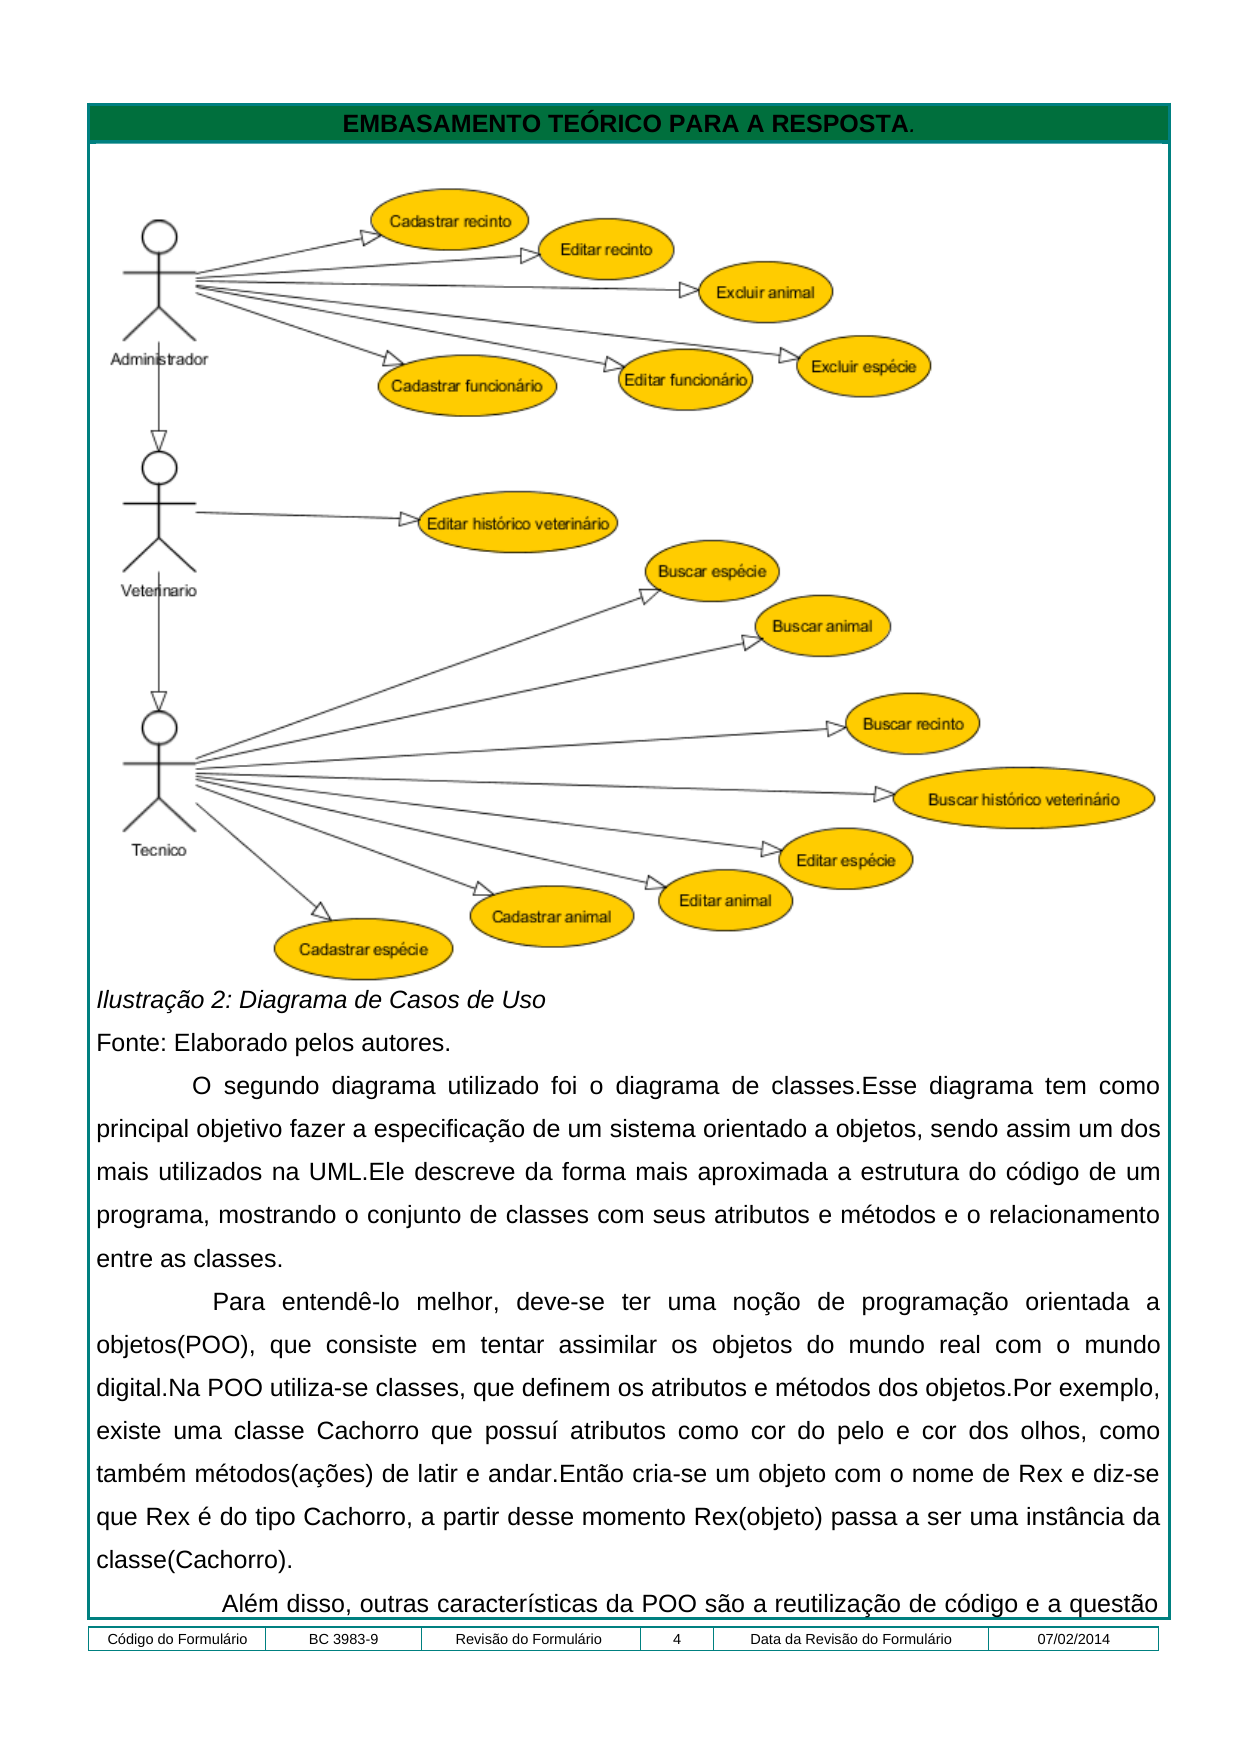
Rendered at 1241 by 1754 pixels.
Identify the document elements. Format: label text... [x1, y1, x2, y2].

table_header EMBASAMENTO TEÓRICO PARA A RESPOSTA. [90, 106, 1168, 140]
table_cell O projeto será realizado em prol da Fundação Ecológica e Zoobotânica de Brusque-SC, também conhecida como Parque Ecológico, Zoobotânico Padre Raulino Reitz ou apenas como Zoobotânico, foi inaugurado no dia 19 de setembro de 1992. No início a fundação contava apenas com 39 recintos, em sua maior parte aves, e com uma área de 120Km² em meio a mata nativa. Em 2009 a fundação obteve uma autorização para poder manejar 64 espécies diferentes de animais. Atualmente expõe 150 animais de 64 espécies entre répteis, aves e mamíferos, nativos da região, assim como espécies exóticas. Anualmente a fundação atende em média 40.000 alunos da região, gerando educação informal, visando a consciência ambiental. Fonte:http://www.radiocidadeam.com.br/noticias/novidades-no-zoobotanico-em-setembro.html, Acesso em: 27/03/2014 Mesmo com essa magnitude, a fundação não possui nenhum tipo de software(programa de computador) para auxiliar em seu plano de manejo, e essa foi a motivação para o desenvolvimento do projeto. O primeiro passo que deve ser dado em um projeto de software é a elicitação, pois, como diz Aramos,2009 “Cabe à elicitação a tarefa de identificar os fatos que compõem os requisitos do Sistema, de forma a prover o mais correto e mais completo entendimento do que é demandado daquele software”.Ou seja,é o pontapé inicial.A partir da fase de elicitação é que será definido o que terá que ser desenvolvido para suprir as necessidades do cliente, sem ela é muito difícil produzir um software que atenda as necessidades do cliente.Existem várias técnicas de fazer a elicitação de um projeto, tais como: Entrevista, Leitura de documentos, questionários, análise de protocolos, entre outras. A técnica escolhida para extrair dados do cliente, ou seja, do parque Zoobotânico foi a pesquisa de campo.Nessa técnica o analista vai até o local onde será implantado o software a fim de entender como funciona o negócio, identificando os problemas existentes. Para auxiliar na análise de requisitos foram utilizados dois diagramas da UML, o diagrama de caso de uso e o diagrama de classe.UML significa Unified Modeling Language ou linguagem de modelagem unificada.Ou seja, tem como objetivo estabelecer um linguagem padrão(unificada) de modelagem de dados para que qualquer desenvolvedor, seja ele de qualquer linguagem, consiga visualizar e interpretar qualquer diagrama UML e assim entender o projeto. A modelagem de dados feita pelos diagramas UML é essencial para se fazer uma elicitação de qualidade e garantir o entendimento de todos os participantes do projeto, como afirma Rosa, 2014: “Modelagem de software é a atividade de construir modelos que expliquem as características ou o comportamento de um software ou de um sistema de software. Na construção do software os modelos podem ser usados na identificação das características e funcionalidades que o software deverá prover (análise de requisitos), e no planejamento de sua construção. Frequentemente a modelagem de software usa algum tipo de notação gráfica e são apoiados pelo uso de ferramentas”. Os diagramas UML são recursos muito utilizados em processos de desenvolvimento de software tradicionais, como o RUP(Rational Unified Process).O primeiro utilizado no projeto do Zoobotânico foi o diagrama de caso de uso.Esse diagrama descreve as funcionalidades de um programa narrando o que cada ator (usuário do sistema) poderá fazer no programa.Os atores são representados por bonecos e os casos de uso por elipses. A seguir está o diagrama de casos de uso que resume basicamente o funcionamento do software.Existirão três tipos de usuários com diferentes permissões: o Administrador, o veterinário e o Técnico.Conforme ilustrado abaixo, o administrador está no topo da hierarquia, portanto assume todas as funções dos demais usuários além de poder executar as funções restritas a ele, que no caso são voltadas ao gerenciamento dos demais usuários, recintos e exclusão de informações.O administrador será o único que poderá cadastrar e editar recintos, cadastrar e editar outros usuários como também tem a permissão de excluir um animal e uma espécie.Já o Veterinário pode fazer tudo o que um técnico(funcionário comum) pode fazer, distinguindo -se apenas pelo fato de que ele pode editar o histórico clínico de um animal.Resta ao técnico efetuar o cadastro e edição de espécies e animais, buscar(listar) animais, espécies, recintos e histórico veterinário. Fonte: Elaborado pelos autores. O segundo diagrama utilizado foi o diagrama de classes.Esse diagrama tem como principal objetivo fazer a especificação de um sistema orientado a objetos, sendo assim um dos mais utilizados na UML.Ele descreve da forma mais aproximada a estrutura do código de um programa, mostrando o conjunto de classes com seus atributos e métodos e o relacionamento entre as classes. Para entendê-lo melhor, deve-se ter uma noção de programação orientada a objetos(POO), que consiste em tentar assimilar os objetos do mundo real com o mundo digital.Na POO utiliza-se classes, que definem os atributos e métodos dos objetos.Por exemplo, existe uma classe Cachorro que possuí atributos como cor do pelo e cor dos olhos, como também métodos(ações) de latir e andar.Então cria-se um objeto com o nome de Rex e diz-se que Rex é do tipo Cachorro, a partir desse momento Rex(objeto) passa a ser uma instância da classe(Cachorro). Além disso, outras características da POO são a reutilização de código e a questão da organização dividindo o código em classes.Para auxiliar na programação orientada a objetos criou-se o seguinte diagrama de classes: Fonte: Elaborado pelos autores. Cada item esta representado por números em vermelho na imagem. Item 1- Animal: Nome da classe. Item 2- São os atributos que a classe 'Animal' ira possuir; '-' significa que é privada e não pode ser visualizado dentro da classe animal, seguido do nome do atributo e então o tipo de dado que ele receberá, podendo ser 'string' que são textos, 'char' apenas um caractere, 'DATE' uma data, 'INT' números inteiros e 'BLOB' qualquer tipo de dado. Item 3- São as funções da classe; '+' significa que a função é publica e pode ser chamada em qualquer outra parte do projeto, após isso vem o nome da função. 'Void' significa que a função não retorna valor binário, apenas executa a ação. Item 4- Relacionamento entre duas classes, no caso 'Animal' e 'Espécie'. O número um e a letra 'n' determinam que a classe 'Animal' esta ligada a uma única 'Espécie', já a classe 'Espécie' esta ligadas a tantos Animais quão necessário. Item 5- Relacionamento entre as classes 'Animal' e 'Recinto'. Um recinto pode conter vários animais, mas um animal só pode estar em um recinto. Item 6- Faz uma conexão entre as classes 'Animal' e 'infoVeterinario' com 'Observação' e 'Usuário'. Tal ligação faz com que um animal tenha ligação com apenar um 'infoVeterinario' mas com tantas observações quão o necessário, e também que cada uma dessas observações tenha apenas um usuário responsável por ela. Logo após a fase de elicitação, pode-se verificar a viabilidade do projeto e o desenvolvimento começa a ser planejado. Foi realizada uma pesquisa de campo no parque Zoobotânico a fim de identificar a real necessidade do mesmo.Dessa forma foi descoberto que a sua carência estava no plano de manejo dos animais, segundo o próprio gerente da fundação, Rodrigo De Souza. O plano de manejo é um documento que toda UC (Unidade de Conservação) deve ter, em no máximo 5 anos após a sua fundação, e deve ser elaborado os objetivos gerais pelas quais ela foi criada. Deve ser elaborado por meio de estudos de várias áreas como do meio físico, biológico e social. Ele estabelece as normas e restrições de ações e uso dos recursos naturais da UC. Muitas vezes determina o zoneamento, caracterizando cada uma de suas áreas e sua finalidade.Nesse caso, o plano de manejo será focado na área biológica, ou seja, como o animal deve ser manuseado. Outro objetivo da pesquisa de campo foi levantar os requisitos para a construção do software.Conversando com os stakeholders do projeto foi observado que, no programa será possível cadastrar um animal e guardar informações importantes para o seu controle, como nome popular, nome científico, espécie, família, origem do animal, número de identificação, necessidades especiais, recinto(jaula) em que o animal se encontra.Assim como um histórico onde será registrado o comportamento do animal, útil para o seu manejo, como por exemplo se o animal não se alimentou será registrado, para que o veterinário possa ter o controle do animal.Também poderá ser cadastrado o funcionário que utilizará o programa sendo que suas permissões dependerão da sua função, e ainda os recintos do Zoobotânico, onde dever ser cadastrados os animais que estão nele, dados da planta e a norma IN169. Quando chega a parte do desenvolvimento precisa-se decidir quais das diversas tecnologias disponíveis atualmente que serão usadas, muitas delas utilizam padrões estabelecidos pela W3C. O W3C(World Wide Web, do inglês Rede Mundial de Computadores) é uma organização mundial que conta com uma equipe em tempo integral e o publico, desenvolvedores, para desenvolverem padrões para a internet. O líder da organização é Tim Berners-Lee (inventor da internet) e Jeffrey Jaffe. Segundo o próprio W3C: “O W3C desenvolve especificações técnicas e orientações através de um processo projetado para maximizar a consenso sobre as recomendações, garantindo qualidades técnicas e editoriais, além de transparentemente alcançar apoio da comunidade de desenvolvedores, do consórcio e do público em geral. “ Na construção do Software é preciso se comunicar com o computador dando utilidade a todos esses dados, para isso é necessário utilizar uma linguagem de programação, que nada mais é um conjunto de código que o computador interpreta e executa uma determinada ação, ou seja,é a forma de interagir com o computador, e assim como na vida real, exitem vários idiomas, cada um com suas próprias características, entretanto todos possuem o mesmo objetivo, a comunicação. Dentre as linguagens de programação que serão utilizadas estão: HTML PHP Javascript CSS HTML5 HTML5(Hypertext Markup Language 5, do inglês linguagem de marcação de hipertexto 5) é a quinta verão da linguagem HTML O grupo W3C define 3 pilares para a internet, um deles é uma linguagem de hipertexto para facilitar a navegação entre fonte de informação, atualmente o HTML5 é essa linguagem. Os hipertextos são um conjunto de arquivos interligados entre si formando uma grande rede de informação. Diferente de um texto normal, como de um livro, em que os assuntos ficam interligados seguidamente, no hipertexto os assuntos são conectados de forma imprecisa, dessa forma a troca de dados fica mais dinâmica. PHP e APACHE PHP(Hypertext Preprocessor do inglês, hipertexto preprocessado) criado por Rasmus Lerdorf em 1995, é uma linguagem script executada por um servidor. Diferente do JavaScript o PHP é utilizado geralmente para programação ao lado do servidor. Além disso o PHP pode ser trabalhado tanto em programação orientada a objeto, como em programação estrutural ou até mesmo em uma mistura dos dois. E não está limitado apenas a gerar apenas HTML, com o PHP também é possível gerar imagens, PDF e animações em Flash. Sua principal vantagem está na enorme lista de banco de dados com o qual o PHP tem suporte, como por exemplo MySQL, SQLite, Oracle, etc. O servidor utilizado será o APACHE, que é de longe o servidor mais utilizado no mundo, diversas pesquisas já compravam isso, como a feita em 2009 pela Netcraft, segundo ela mais de 65% de todos os sites rodavam no servidor APACHE. O APACHE após receber um código em PHP executa um interpretador de PHP que processará todas as informações, como acesso ao banco de dados ou a outros arquivos e então retornar o código em HTML correspondente para apresentar a página descrita em PHP para o APACHE que então ira enviar para o navegador o código HTML pronto para então o navegador poder executá-lo em gerar a página. Para utilizar o APACHE será instalado o XAMPP, rodando em sistema Windows, ou LAMP rodando em sistema Linux, com os principais servidores de código aberto do mercado, como o APACHE para PHP e MySQL para banco de dados. Sua interfase é muito simples, porém pratica e rápida e sem necessidade de se instalar, apenas deve ser descompactado e está pronto para ser usado. JavaScript JavaScrip é uma linguagem dinâmica e orientada a objeto criado por Brendan Eich em 1995 como uma linguagem script client-side(do inglês, script ao lado do cliente). As linguagens script tem como finalidade de ser executada no interior de programas ou outra linguagem. No caso do JavaScript é o navegador responsável por executá-lo realizando interações com o usuário, podendo trocar a cor de certos campos, ou até mesmo realizar certa função do software, após certa ação do usuário. Pode ser escrito junto ao HTML diferenciando por meio das tags “<script>” para iniciar o código em JavaScript e “<\script>” para finalizá-lo. CSS A parte visual do software será desenvolvida em CSS(Cascading Style Sheets, em do inglês Folha de estilo em cascata) uma linguagem que facilita o desenvolvedor gráfico da aplicação por permitir ser escrita tanto em um arquivo a parte dos demais e ser apenas referenciado neles, como pode ser escrito no início de cada arquivo e cada um com um CSS diferente, ainda pode ser feito sempre que criar um elemento na página, ou então utilizando todas as 3 formas. Segundo Pedro Rogério(2007) para futuras manutenções e projetos em camadas é aconselhável que o CSS seja utilizado apenas em arquivos externos. Utilizando CSS é possível trocar atributos como a cor de um determinado elemento, ou grupo de elemento, assim como trocar o tamanho, forma, estilo da letra, etc.Também é possível alterar os atributos sobre certa circunstância como o mouse parado em cima do elemento ou segurando o botão esquerdo do mouse em cima do elemento. Para trabalhar com todas essas tecnologias existem certos padrões de projeto feitos para auxiliar os programadores e o escolhido para esse projeto foi o MVC.O padrão de programação MVC(Modelo Visão e Controle) divide a programação do software em 3 partes, o modelo, a visão e o controle. A visão é a parte que interage com o usuário, recebe informações do usuário e fornece-as para o controlador, que executa a parte lógica do projeto a partir das informações vindas da visão e do modelo, sempre seguindo o plano de negócio da empresa. O modelo é a ponte entre o controle e aplicações externas, como o banco de dados. Por exemplo. O usuário tenta efetuar o login. Após preencher um campo com o e-mail e outro com a senha ele clica em um botão escrito 'Entrar', toda essa parte está na visão tanto os campos como o design da tela. Após clicar no botão 'Entrar', o e-mail como senha e até mesmo o clicar do botão são enviados para o controlador que ira utilizar esses dados para executar uma determinada função e requisitar ao modelo uma determinada ação que ira retornar outros dados para o controle, este ira definir se o login é valido ou não e informar para a visão se o usuário pode ou não ter acesso ao projeto, caso tenha transferi-lo para outra parte da aplicação ou informá-lo que o e-mail ou senha estão inválidos.Ela é aconselhável por facilitar a manutenção, o teste, a atualização do sistema e o desenvolvimento paralelo de qualquer umas das 3 partes. Porém, se os programadores tivessem que construir tudo do zero o trabalho não renderia nada, é por isso que um dos principais focos da programação orientada a objeto é o reúso de códigos.Portanto, são utilizadas diversas Frameworks para poupar a reprogramação de coisas simples e que se repetem com facilidade entre os projetos.As frameworks são códigos já feitos para solucionar um grupo de requisitos de diversos softwares diferentes. Mas não só resolver, as frameworks também padronizam o projeto, dizendo qual a forma apropriada para aquela situação. Como a linguagem de programação escolhida foi o PHP e foi decidido trabalhar com MVC, um framework que se encaixa perfeitamente no projeto é o Codeigniter pois ele é feito especialmente para desenvolvimento em PHP e oferece uma ótima contribuição para se trabalhar no padrão MVC. O Codeigniter tem como objetivo possibilitar que o programador produza mais rapidamente e possa focar na parte criativa do projeto, uma vez que seja necessário um número menor de linhas para realizar certas tarefas pelo motivo de que o framework já pré codifique determinadas funções comuns entre vários softwares.Esse framework agrupa um conjunto de bibliotecas para tarefas comuns necessárias e padroniza uma estrutura lógica para acesso a estas bibliotecas. Segundo Teixeira, 2013, o Codeigniter é “Considerado um toolkit, ou seja, uma caixa de ferramentas cujo objetivo é nos permitir desenvolver aplicações muito mais rápido do que poderíamos fazer sem a utilização de um framework.” Para facilitar e agilizar a programação, foi decidido utilizar uma IDE(Ambiente de desenvolvimento integrado).Como explica Santos(2014, Pg.04) “O IDE é um programa de computador, geralmente utilizado para aumentar a produtividade dos desenvolvedores de software, bem como a qualidade desses produtos. Podem auxiliar, através de ferramentas e características, na redução de erros e na aplicação de técnicas...” O IDE escolhido foi o NetBeans devido à familiaridade dos programadores com o software.O NetBeans é um IDE gratuito e de código aberto.Segundo o site do mesmo: “O NetBeans IDE é um ambiente de desenvolvimento - uma ferramenta para programadores, que permite escrever, compilar, depurar e instalar programas. O IDE é completamente escrito em Java, mas pode suportar qualquer linguagem de programação. Existe também um grande número de módulos para extender as funcionalidades do IDE NetBeans. O NetBeans IDE é um produto livre, sem restrições à sua forma de utilização. ” O principal motivo para utilizar o Netbeans para o projeto está na constante atualização de seu sistema e pela padronização oferecida, como comentado no site do mesmo: “Com seu Editor Java em constante aprimoramento, muitas funcionalidades avançadas e uma extensa linha de ferramentas, modelos e exemplos, o NetBeans IDE define o padrão de desenvolvimento com suas tecnologias inovadoras. ” Ainda pelo site do NetBeans é possível ter uma noção melhor da real utilização prática desse IDE e da possibilidade de adaptá-lo: “Um IDE é muito mais que um editor de texto. O Editor do NetBeans recua linhas, associa palavras e colchetes e realça códigos-fonte sintática e semanticamente. Ele também fornece modelos de código, dicas de codificação e ferramentas de refatoração. O editor suporta várias linguagens, incluindo Java, C/C++, XML, HTML, PHP, Groovy, Javadoc, JavaScript e JSP. Como o editor é extensível, você pode adicionar suporte para muitas outras linguagens. ” Além de tudo já citado acima, o NetBeans ainda ajuda na organização do código fonte, de forma que para futuras alterações no código figuem mais simples e rápidas. Bem, como o software funciona basicamente como um repositório de dados sobre os animais, a informação será armazenada em um banco de dados.Segundo Marcelo Abib Cardoso,2009, “Banco de dados é um sistema de armazenamento de dados, ou seja, um conjunto de registros que tem como objetivo organizar e guardar as informações.” O Banco de dados que será utilizado no projeto é o SGBD(sistema de gerenciamento de banco de dados)MySQL, que se intitula o banco de dados de código aberto mais popular do mundo. O My SQL foi criado na Suécia por suecos e um finlandês: David Axmark, Allan Larsson e Michael Montty Widenus, mais tarde foi comprado pela empresa de tecnologia e informática Oracle, sua atual proprietária.Ele utiliza a linguagem SQL(Structure Query Language – Linguagem de Consulta Estruturada).É o banco de dados mais utilizado do mundo, segundo o site do mesmo, utilizado até mesmo pela NASA(National Aeronautics and Space Administration- Administração Nacional da Aeronáutica e do Espaço),Google, Facebook, Banco Bradesco e muitos outros. Para auxiliar na utilização do My SQL será usado o programa My SQL Workbench, uma ferramenta gráfica que permite a visualização, criação e gerenciamento de bancos de dados em forma de tabelas, ou em apenas códigos escritos, caso o desenvolvedor preferir. O My SQL Workbench é o sucessor de DBDesigner 4 e é feito especialmente para trabalhar com o banco de dados My SQL, ambos foram desenvolvidos pela mesma empresa. A definição mais comum para CRUD é: Termo para designar as quatro operações básicas de banco de dados, Creat, Read, Update e Delete, do inglês respectivamente, criar, ler, editar e deletar. Na matemática não é possível calcular algo sem usar pelo menos umas das quatro operações básicas, nos bancos de dados não é diferente, sem o CRUD não é possível fazer nada. A matemática não existe sem suas quatro operações, os bancos de dados também não. O texto a seguir são os códigos gerados pelo MySQL Workbench a partir das tabelas desenvolvidas em cima das pesquisas realizadas no Parque Zoobotânico de Brusque. Nesses códigos é possível ver a utilização de quase todas as operações do CRUD, que no MySQL são escritas, respectivamente, como 'INSERT', 'SELECT', 'UPTADE' e 'DELETE'. -- ----------------------------------------------------- -- Table `mydb`.`Animal` -- ----------------------------------------------------- Apenas anuncia o inicio do código para crianção da tabela 'Animal' DROP TABLE IF EXISTS `mydb`.`Animal` ; Caso já exista uma tabela com o nome 'Animal' no banco 'mydb'esse código ira apaga-la. CREATE TABLE IF NOT EXISTS `mydb`.`Animal` ( Cria uma tabela com o nome 'Animal', no banco 'mydb', com os seguintes campos... `idAnimal` INT NOT NULL COMMENT 'Tabela para cadastrar os animais do Zoo.\nNesse campo é salvo o Numero dele no Zoo.' , Campo 'idAnimal' que é um INT, ou seja, um número inteiro, NOT NULL, que não pode ser deixado em branco. Possui uma descrição para explicar sua utilidade: “Tabela para cadastrar os animais do Zoo. Nesse campo é salvo o número dele no Zoo.” A vírgula diz que logo em seguida vira outro campo da tabela. `Obs` TEXT NULL COMMENT 'Descreve as necessidades especiais do animal' , Obs do tipo TEXT, ou seja um texto, NULL, que pode ser deixado em branco. Descrição: “Descreve as necessidades especiais do animal”. `procedencia` VARCHAR(45) NOT NULL COMMENT 'Descreve de onde o animal veio' , 'procedencia' do tipo VARCHAR(45), um texto com no máximo 45 caracteres, que não pode ser deixado em branco. Descrição: “Descreve de onde o animal veio”. `entrada` DATE NULL COMMENT 'Data em que o animal entrou no Zoo' , 'entrada' do tipo DATE, uma data, que pode ser deixado em branco. Descrição: “Data em que o animal entrou no Zoo”. `idvet` INT NULL COMMENT 'ID da ficha veterinaria' , 'idvet' um numero inteiro que pode ser deixado em branco. Descrição: “ID da ficha veterinária”. `Sexo` CHAR NULL COMMENT 'Sexo do animal\nAlgumas vezes nao se sabe o sexo do animal,nesse caso o valor é NULL' , 'Sexo' do tipo CHAR, apenas um caractere, que pode ser deixado em branco. Descrição: “Sexo do animal Algumas vezes não se sabe o sexo do animal, nesse caso o valor é NULL”. `desfecho` VARCHAR(45) NULL COMMENT 'Descreve como o animal saio do Zoo' , 'desfecho' um texto com no máximo 45 caracteres que pode ser deixado em branco. Descrição: “Descreve como o animal saio do Zoo”. `desfechoData` DATE NULL COMMENT 'Data que o animal saio do Zoo' , 'DesfechoData' uma data que pode ser deixada em branco. Descrição: “Data que o animal saio do Zoo”. `idEspecie` INT NOT NULL COMMENT 'ID da especie do animal' , 'idEspecie' um inteiro que não pode ser deixado em branco. Descrição: “ID da espécie do animal”. `imagem` BLOB NULL COMMENT 'Foto do animal' , 'imagem' do tipo BLOB, um campo que pode receber qualquer tipo de dado, que pode ser deixado em branco. Descrição: “Foto do animal”. `marcacao` VARCHAR(100) NOT NULL COMMENT 'Numero do animal do IBAMA' , 'marcaco' é um texto com no máximo 100 caracteres e que não pode ser deixado em branco. Descrição: “Número do animal do IBAMA”. `Apelido` VARCHAR(45) NULL COMMENT 'Como os funcionarios chamam o animal' , 'Apelido' um texto de no máximo 45 caracteres que pode ser deixado em branco. Descrição: “Como os funcionários chamam o animal”. `idRecinto` INT NOT NULL COMMENT 'ID do recinto onde o animal se encontra' , 'idRecinto' um número inteiro que não pode ser deixado em branco. Descrição: “ID do recinto onde o animal se encontra”. PRIMARY KEY (`idAnimal`) , Essa linha diz que o campo 'idAnimal' sera a chave primaria da tabela, ou seja, o campo principal que não poderá ser igual entre os animais registrados nela. Também será ela a chave de ligação caso outra tabela precise acessar algum outro dado do animal. INDEX `fk_Animal_especie1_idx` (`idEspecie` ASC) , Transforma o campo 'idEspecie' em uma chave estrangeira, ou seja, uma conexão com outra tabela. INDEX `fk_Animal_Recinto1_idx` (`idRecinto` ASC) , Transforma o campo 'idRecinto' em uma chave estrangeira'. UNIQUE INDEX `marcacao_UNIQUE` (`marcacao` ASC) , Determina que o campo 'marcacao' sera único, e assim como a chave primaria, existira apenas um animal com determinado número. CONSTRAINT `fk_Animal_especie1` FOREIGN KEY (`idEspecie` ) REFERENCES `mydb`.`especie` (`idEspecie` ) ON DELETE NO ACTION ON UPDATE NO ACTION, Determina a qual tabela será a conexão feita por meio do campo 'idEspecie', nesse caso a tabela será 'especie' e campo nela escolhido para fazer a conexão é de mesmo nome que o campo da tabela 'Animal'. Assim o campo de ligação entre a tabela 'Animal' e 'Especie' é 'idEspecie'. E diz que não haverá ação em caso de apagar ou alterar o dado do campo. CONSTRAINT `fk_Animal_Recinto1` FOREIGN KEY (`idRecinto` ) REFERENCES `mydb`.`Recinto` (`idRecinto` ) ON DELETE NO ACTION ON UPDATE NO ACTION) Determina que o campo 'idRecinto' sera a conexão entre as tabelas 'Animal' e 'Recinto'. Não haverá ação no caso de apagar ou alterar o dado do campo. O “)” determina o término da criação da tabela. -- ----------------------------------------------------- -- Table `mydb`.`Animal_log` -- ----------------------------------------------------- Apenas anuncia o início do código para a tabela 'Animal_log' Será uma tabela para salvar os antigos dados da tabela 'Animal' após uma alteração. Possui alguns campos a mais da tabela 'Animal': 'idAnimal_log' para diferenciar uma alteração da outra; 'tipo' para dizer o tipo de alteração que ocorreu; 'data' para determinar a data da alteração; 'idUsuario' para saber quem fez a alteração. DROP TABLE IF EXISTS `mydb`.`Animal_log` ; CREATE TABLE IF NOT EXISTS `mydb`.`Animal_log` ( `idAnimal_log` INT NOT NULL AUTO_INCREMENT COMMENT 'Tabela para controlar o historico de alterações na tabela \'Animal\'\n' , `Obs` TEXT NULL , `procedencia` VARCHAR(45) NOT NULL , `entrada` DATE NULL , `idvet` INT NULL , `Sexo` CHAR NULL , `desfecho` VARCHAR(45) NULL , `desfechoData` DATE NULL , `idEspecie` INT NOT NULL , `imagem` BLOB NULL , `marcacao` VARCHAR(100) NOT NULL , `Apelido` VARCHAR(45) NULL , `idRecinto` INT NOT NULL , `tipo` VARCHAR(45) NOT NULL COMMENT 'Tipo de ação que a tabela animal sofreu' , `data` DATETIME NOT NULL COMMENT 'Data da alteração' , `idAnimal` INT NULL COMMENT 'ID do animal que sofreu a ação' , `idUsuario` INT NULL COMMENT 'ID do usuario que fez a ação' , PRIMARY KEY (`idAnimal_log`) , INDEX `fk_Animal_especie1_idx` (`idEspecie` ASC) , INDEX `fk_Animal_Recinto1_idx` (`idRecinto` ASC) , INDEX `fk_Animal_log_Animal1` (`idAnimal` ASC) , INDEX `fk_Animal_log_usuario1` (`idUsuario` ASC) , UNIQUE INDEX `marcacao_UNIQUE` (`marcacao` ASC) , CONSTRAINT `fk_Animal_especie10` FOREIGN KEY (`idEspecie` ) REFERENCES `mydb`.`especie` (`idEspecie` ) ON DELETE NO ACTION ON UPDATE NO ACTION, CONSTRAINT `fk_Animal_Recinto10` FOREIGN KEY (`idRecinto` ) REFERENCES `mydb`.`Recinto` (`idRecinto` ) ON DELETE NO ACTION ON UPDATE NO ACTION, CONSTRAINT `fk_Animal_log_Animal1` FOREIGN KEY (`idAnimal` ) REFERENCES `mydb`.`Animal` (`idAnimal` ) ON DELETE NO ACTION ON UPDATE NO ACTION, CONSTRAINT `fk_Animal_log_usuario1` FOREIGN KEY (`idUsuario` ) REFERENCES `mydb`.`usuario` (`idUsuario` ) ON DELETE NO ACTION ON UPDATE NO ACTION) ENGINE = InnoDB; ##triggers do animal Apenas anuncia o início do código para as triggers, ações que ocorrerão após outra ação ser requerida, referente ao animal. create trigger inserir_animal before insert on animal for each row begin Cria uma trigger com o nome 'inserir_animal' que tera ações antes de inserir dados na datela 'Animal'.As ações serão as seguintes: insert into animal_log values Inserir na tabela 'animal_log' os valores: (null,new.obs,new.procedencia, new.entrada,new.idvet,new.sexo,new.desfecho, new.desfechodata,new.idespecie, new.imagem,new.marcacao, new.apelido,new.idrecinto, Preencher automaticamente o campo 'idAnimal_log'.Já os dados comuns entre os as 2 tabelas serão salvos na tabela 'Animal_log' antes de serem salvos na tabela 'Animal'. 'INSERT',now(),id,new.idAnimal); Os campos 'tipo','data', 'idUsuario' e 'idAnimal' receberão respectivamente os valores: 'INSERT', data atual, id do usuário e id do animal. Onde o id virá de uma procedurre para inserir um animal. End&& Determina o fim das ações antes da ação requerida. ##Login Anuncia o inicio do código para procedure 'login', que visa facilitar o comando para login no desenvolvimento fora do MySQL Workbench. create procedure login (in sen varchar(45), log varchar(45)) Cria uma procedure chamada 'login' que possui as variaveis 'sen'(texto de no máximo 45 caracteres para a senha) e 'log'(texto de no máximo 45 caracteres para o login ou e-mail do usuario). Begin Inicia o código que será executado por trás da procedure. select tipo,idusuario from usuario where senha=md5(sen) and login=log; Seleciona o tipo e idUsuario da tabela 'usuario' onde o campo 'senha', já codificado, é igual a variável 'sen' e o campo 'login' é igual a variável 'log'. End&& Finaliza a procedure. call login (123, abc); Chama a procedure 'login' definindo os valores das variáveis 'sen' e 'login' respectivamente por '123' e 'abc'. A procedure ira procurar pelo usuário onde o campo 'senha' é 123(ambos codificados) e 'login' igual a 'abc'. [90, 1014, 1168, 1617]
picture [96, 156, 1159, 985]
table_cell O projeto será realizado em prol da Fundação Ecológica e Zoobotânica de Brusque-SC, também conhecida como Parque Ecológico, Zoobotânico Padre Raulino Reitz ou apenas como Zoobotânico, foi inaugurado no dia 19 de setembro de 1992. No início a fundação contava apenas com 39 recintos, em sua maior parte aves, e com uma área de 120Km² em meio a mata nativa. Em 2009 a fundação obteve uma autorização para poder manejar 64 espécies diferentes de animais. Atualmente expõe 150 animais de 64 espécies entre répteis, aves e mamíferos, nativos da região, assim como espécies exóticas. Anualmente a fundação atende em média 40.000 alunos da região, gerando educação informal, visando a consciência ambiental. Fonte:http://www.radiocidadeam.com.br/noticias/novidades-no-zoobotanico-em-setembro.html, Acesso em: 27/03/2014 Mesmo com essa magnitude, a fundação não possui nenhum tipo de software(programa de computador) para auxiliar em seu plano de manejo, e essa foi a motivação para o desenvolvimento do projeto. O primeiro passo que deve ser dado em um projeto de software é a elicitação, pois, como diz Aramos,2009 “Cabe à elicitação a tarefa de identificar os fatos que compõem os requisitos do Sistema, de forma a prover o mais correto e mais completo entendimento do que é demandado daquele software”.Ou seja,é o pontapé inicial.A partir da fase de elicitação é que será definido o que terá que ser desenvolvido para suprir as necessidades do cliente, sem ela é muito difícil produzir um software que atenda as necessidades do cliente.Existem várias técnicas de fazer a elicitação de um projeto, tais como: Entrevista, Leitura de documentos, questionários, análise de protocolos, entre outras. A técnica escolhida para extrair dados do cliente, ou seja, do parque Zoobotânico foi a pesquisa de campo.Nessa técnica o analista vai até o local onde será implantado o software a fim de entender como funciona o negócio, identificando os problemas existentes. Para auxiliar na análise de requisitos foram utilizados dois diagramas da UML, o diagrama de caso de uso e o diagrama de classe.UML significa Unified Modeling Language ou linguagem de modelagem unificada.Ou seja, tem como objetivo estabelecer um linguagem padrão(unificada) de modelagem de dados para que qualquer desenvolvedor, seja ele de qualquer linguagem, consiga visualizar e interpretar qualquer diagrama UML e assim entender o projeto. A modelagem de dados feita pelos diagramas UML é essencial para se fazer uma elicitação de qualidade e garantir o entendimento de todos os participantes do projeto, como afirma Rosa, 2014: “Modelagem de software é a atividade de construir modelos que expliquem as características ou o comportamento de um software ou de um sistema de software. Na construção do software os modelos podem ser usados na identificação das características e funcionalidades que o software deverá prover (análise de requisitos), e no planejamento de sua construção. Frequentemente a modelagem de software usa algum tipo de notação gráfica e são apoiados pelo uso de ferramentas”. Os diagramas UML são recursos muito utilizados em processos de desenvolvimento de software tradicionais, como o RUP(Rational Unified Process).O primeiro utilizado no projeto do Zoobotânico foi o diagrama de caso de uso.Esse diagrama descreve as funcionalidades de um programa narrando o que cada ator (usuário do sistema) poderá fazer no programa.Os atores são representados por bonecos e os casos de uso por elipses. A seguir está o diagrama de casos de uso que resume basicamente o funcionamento do software.Existirão três tipos de usuários com diferentes permissões: o Administrador, o veterinário e o Técnico.Conforme ilustrado abaixo, o administrador está no topo da hierarquia, portanto assume todas as funções dos demais usuários além de poder executar as funções restritas a ele, que no caso são voltadas ao gerenciamento dos demais usuários, recintos e exclusão de informações.O administrador será o único que poderá cadastrar e editar recintos, cadastrar e editar outros usuários como também tem a permissão de excluir um animal e uma espécie.Já o Veterinário pode fazer tudo o que um técnico(funcionário comum) pode fazer, distinguindo -se apenas pelo fato de que ele pode editar o histórico clínico de um animal.Resta ao técnico efetuar o cadastro e edição de espécies e animais, buscar(listar) animais, espécies, recintos e histórico veterinário. Fonte: Elaborado pelos autores. O segundo diagrama utilizado foi o diagrama de classes.Esse diagrama tem como principal objetivo fazer a especificação de um sistema orientado a objetos, sendo assim um dos mais utilizados na UML.Ele descreve da forma mais aproximada a estrutura do código de um programa, mostrando o conjunto de classes com seus atributos e métodos e o relacionamento entre as classes. Para entendê-lo melhor, deve-se ter uma noção de programação orientada a objetos(POO), que consiste em tentar assimilar os objetos do mundo real com o mundo digital.Na POO utiliza-se classes, que definem os atributos e métodos dos objetos.Por exemplo, existe uma classe Cachorro que possuí atributos como cor do pelo e cor dos olhos, como também métodos(ações) de latir e andar.Então cria-se um objeto com o nome de Rex e diz-se que Rex é do tipo Cachorro, a partir desse momento Rex(objeto) passa a ser uma instância da classe(Cachorro). Além disso, outras características da POO são a reutilização de código e a questão da organização dividindo o código em classes.Para auxiliar na programação orientada a objetos criou-se o seguinte diagrama de classes: Fonte: Elaborado pelos autores. Cada item esta representado por números em vermelho na imagem. Item 1- Animal: Nome da classe. Item 2- São os atributos que a classe 'Animal' ira possuir; '-' significa que é privada e não pode ser visualizado dentro da classe animal, seguido do nome do atributo e então o tipo de dado que ele receberá, podendo ser 'string' que são textos, 'char' apenas um caractere, 'DATE' uma data, 'INT' números inteiros e 'BLOB' qualquer tipo de dado. Item 3- São as funções da classe; '+' significa que a função é publica e pode ser chamada em qualquer outra parte do projeto, após isso vem o nome da função. 'Void' significa que a função não retorna valor binário, apenas executa a ação. Item 4- Relacionamento entre duas classes, no caso 'Animal' e 'Espécie'. O número um e a letra 'n' determinam que a classe 'Animal' esta ligada a uma única 'Espécie', já a classe 'Espécie' esta ligadas a tantos Animais quão necessário. Item 5- Relacionamento entre as classes 'Animal' e 'Recinto'. Um recinto pode conter vários animais, mas um animal só pode estar em um recinto. Item 6- Faz uma conexão entre as classes 'Animal' e 'infoVeterinario' com 'Observação' e 'Usuário'. Tal ligação faz com que um animal tenha ligação com apenar um 'infoVeterinario' mas com tantas observações quão o necessário, e também que cada uma dessas observações tenha apenas um usuário responsável por ela. Logo após a fase de elicitação, pode-se verificar a viabilidade do projeto e o desenvolvimento começa a ser planejado. Foi realizada uma pesquisa de campo no parque Zoobotânico a fim de identificar a real necessidade do mesmo.Dessa forma foi descoberto que a sua carência estava no plano de manejo dos animais, segundo o próprio gerente da fundação, Rodrigo De Souza. O plano de manejo é um documento que toda UC (Unidade de Conservação) deve ter, em no máximo 5 anos após a sua fundação, e deve ser elaborado os objetivos gerais pelas quais ela foi criada. Deve ser elaborado por meio de estudos de várias áreas como do meio físico, biológico e social. Ele estabelece as normas e restrições de ações e uso dos recursos naturais da UC. Muitas vezes determina o zoneamento, caracterizando cada uma de suas áreas e sua finalidade.Nesse caso, o plano de manejo será focado na área biológica, ou seja, como o animal deve ser manuseado. Outro objetivo da pesquisa de campo foi levantar os requisitos para a construção do software.Conversando com os stakeholders do projeto foi observado que, no programa será possível cadastrar um animal e guardar informações importantes para o seu controle, como nome popular, nome científico, espécie, família, origem do animal, número de identificação, necessidades especiais, recinto(jaula) em que o animal se encontra.Assim como um histórico onde será registrado o comportamento do animal, útil para o seu manejo, como por exemplo se o animal não se alimentou será registrado, para que o veterinário possa ter o controle do animal.Também poderá ser cadastrado o funcionário que utilizará o programa sendo que suas permissões dependerão da sua função, e ainda os recintos do Zoobotânico, onde dever ser cadastrados os animais que estão nele, dados da planta e a norma IN169. Quando chega a parte do desenvolvimento precisa-se decidir quais das diversas tecnologias disponíveis atualmente que serão usadas, muitas delas utilizam padrões estabelecidos pela W3C. O W3C(World Wide Web, do inglês Rede Mundial de Computadores) é uma organização mundial que conta com uma equipe em tempo integral e o publico, desenvolvedores, para desenvolverem padrões para a internet. O líder da organização é Tim Berners-Lee (inventor da internet) e Jeffrey Jaffe. Segundo o próprio W3C: “O W3C desenvolve especificações técnicas e orientações através de um processo projetado para maximizar a consenso sobre as recomendações, garantindo qualidades técnicas e editoriais, além de transparentemente alcançar apoio da comunidade de desenvolvedores, do consórcio e do público em geral. “ Na construção do Software é preciso se comunicar com o computador dando utilidade a todos esses dados, para isso é necessário utilizar uma linguagem de programação, que nada mais é um conjunto de código que o computador interpreta e executa uma determinada ação, ou seja,é a forma de interagir com o computador, e assim como na vida real, exitem vários idiomas, cada um com suas próprias características, entretanto todos possuem o mesmo objetivo, a comunicação. Dentre as linguagens de programação que serão utilizadas estão: HTML PHP Javascript CSS HTML5 HTML5(Hypertext Markup Language 5, do inglês linguagem de marcação de hipertexto 5) é a quinta verão da linguagem HTML O grupo W3C define 3 pilares para a internet, um deles é uma linguagem de hipertexto para facilitar a navegação entre fonte de informação, atualmente o HTML5 é essa linguagem. Os hipertextos são um conjunto de arquivos interligados entre si formando uma grande rede de informação. Diferente de um texto normal, como de um livro, em que os assuntos ficam interligados seguidamente, no hipertexto os assuntos são conectados de forma imprecisa, dessa forma a troca de dados fica mais dinâmica. PHP e APACHE PHP(Hypertext Preprocessor do inglês, hipertexto preprocessado) criado por Rasmus Lerdorf em 1995, é uma linguagem script executada por um servidor. Diferente do JavaScript o PHP é utilizado geralmente para programação ao lado do servidor. Além disso o PHP pode ser trabalhado tanto em programação orientada a objeto, como em programação estrutural ou até mesmo em uma mistura dos dois. E não está limitado apenas a gerar apenas HTML, com o PHP também é possível gerar imagens, PDF e animações em Flash. Sua principal vantagem está na enorme lista de banco de dados com o qual o PHP tem suporte, como por exemplo MySQL, SQLite, Oracle, etc. O servidor utilizado será o APACHE, que é de longe o servidor mais utilizado no mundo, diversas pesquisas já compravam isso, como a feita em 2009 pela Netcraft, segundo ela mais de 65% de todos os sites rodavam no servidor APACHE. O APACHE após receber um código em PHP executa um interpretador de PHP que processará todas as informações, como acesso ao banco de dados ou a outros arquivos e então retornar o código em HTML correspondente para apresentar a página descrita em PHP para o APACHE que então ira enviar para o navegador o código HTML pronto para então o navegador poder executá-lo em gerar a página. Para utilizar o APACHE será instalado o XAMPP, rodando em sistema Windows, ou LAMP rodando em sistema Linux, com os principais servidores de código aberto do mercado, como o APACHE para PHP e MySQL para banco de dados. Sua interfase é muito simples, porém pratica e rápida e sem necessidade de se instalar, apenas deve ser descompactado e está pronto para ser usado. JavaScript JavaScrip é uma linguagem dinâmica e orientada a objeto criado por Brendan Eich em 1995 como uma linguagem script client-side(do inglês, script ao lado do cliente). As linguagens script tem como finalidade de ser executada no interior de programas ou outra linguagem. No caso do JavaScript é o navegador responsável por executá-lo realizando interações com o usuário, podendo trocar a cor de certos campos, ou até mesmo realizar certa função do software, após certa ação do usuário. Pode ser escrito junto ao HTML diferenciando por meio das tags “<script>” para iniciar o código em JavaScript e “<\script>” para finalizá-lo. CSS A parte visual do software será desenvolvida em CSS(Cascading Style Sheets, em do inglês Folha de estilo em cascata) uma linguagem que facilita o desenvolvedor gráfico da aplicação por permitir ser escrita tanto em um arquivo a parte dos demais e ser apenas referenciado neles, como pode ser escrito no início de cada arquivo e cada um com um CSS diferente, ainda pode ser feito sempre que criar um elemento na página, ou então utilizando todas as 3 formas. Segundo Pedro Rogério(2007) para futuras manutenções e projetos em camadas é aconselhável que o CSS seja utilizado apenas em arquivos externos. Utilizando CSS é possível trocar atributos como a cor de um determinado elemento, ou grupo de elemento, assim como trocar o tamanho, forma, estilo da letra, etc.Também é possível alterar os atributos sobre certa circunstância como o mouse parado em cima do elemento ou segurando o botão esquerdo do mouse em cima do elemento. Para trabalhar com todas essas tecnologias existem certos padrões de projeto feitos para auxiliar os programadores e o escolhido para esse projeto foi o MVC.O padrão de programação MVC(Modelo Visão e Controle) divide a programação do software em 3 partes, o modelo, a visão e o controle. A visão é a parte que interage com o usuário, recebe informações do usuário e fornece-as para o controlador, que executa a parte lógica do projeto a partir das informações vindas da visão e do modelo, sempre seguindo o plano de negócio da empresa. O modelo é a ponte entre o controle e aplicações externas, como o banco de dados. Por exemplo. O usuário tenta efetuar o login. Após preencher um campo com o e-mail e outro com a senha ele clica em um botão escrito 'Entrar', toda essa parte está na visão tanto os campos como o design da tela. Após clicar no botão 'Entrar', o e-mail como senha e até mesmo o clicar do botão são enviados para o controlador que ira utilizar esses dados para executar uma determinada função e requisitar ao modelo uma determinada ação que ira retornar outros dados para o controle, este ira definir se o login é valido ou não e informar para a visão se o usuário pode ou não ter acesso ao projeto, caso tenha transferi-lo para outra parte da aplicação ou informá-lo que o e-mail ou senha estão inválidos.Ela é aconselhável por facilitar a manutenção, o teste, a atualização do sistema e o desenvolvimento paralelo de qualquer umas das 3 partes. Porém, se os programadores tivessem que construir tudo do zero o trabalho não renderia nada, é por isso que um dos principais focos da programação orientada a objeto é o reúso de códigos.Portanto, são utilizadas diversas Frameworks para poupar a reprogramação de coisas simples e que se repetem com facilidade entre os projetos.As frameworks são códigos já feitos para solucionar um grupo de requisitos de diversos softwares diferentes. Mas não só resolver, as frameworks também padronizam o projeto, dizendo qual a forma apropriada para aquela situação. Como a linguagem de programação escolhida foi o PHP e foi decidido trabalhar com MVC, um framework que se encaixa perfeitamente no projeto é o Codeigniter pois ele é feito especialmente para desenvolvimento em PHP e oferece uma ótima contribuição para se trabalhar no padrão MVC. O Codeigniter tem como objetivo possibilitar que o programador produza mais rapidamente e possa focar na parte criativa do projeto, uma vez que seja necessário um número menor de linhas para realizar certas tarefas pelo motivo de que o framework já pré codifique determinadas funções comuns entre vários softwares.Esse framework agrupa um conjunto de bibliotecas para tarefas comuns necessárias e padroniza uma estrutura lógica para acesso a estas bibliotecas. Segundo Teixeira, 2013, o Codeigniter é “Considerado um toolkit, ou seja, uma caixa de ferramentas cujo objetivo é nos permitir desenvolver aplicações muito mais rápido do que poderíamos fazer sem a utilização de um framework.” Para facilitar e agilizar a programação, foi decidido utilizar uma IDE(Ambiente de desenvolvimento integrado).Como explica Santos(2014, Pg.04) “O IDE é um programa de computador, geralmente utilizado para aumentar a produtividade dos desenvolvedores de software, bem como a qualidade desses produtos. Podem auxiliar, através de ferramentas e características, na redução de erros e na aplicação de técnicas...” O IDE escolhido foi o NetBeans devido à familiaridade dos programadores com o software.O NetBeans é um IDE gratuito e de código aberto.Segundo o site do mesmo: “O NetBeans IDE é um ambiente de desenvolvimento - uma ferramenta para programadores, que permite escrever, compilar, depurar e instalar programas. O IDE é completamente escrito em Java, mas pode suportar qualquer linguagem de programação. Existe também um grande número de módulos para extender as funcionalidades do IDE NetBeans. O NetBeans IDE é um produto livre, sem restrições à sua forma de utilização. ” O principal motivo para utilizar o Netbeans para o projeto está na constante atualização de seu sistema e pela padronização oferecida, como comentado no site do mesmo: “Com seu Editor Java em constante aprimoramento, muitas funcionalidades avançadas e uma extensa linha de ferramentas, modelos e exemplos, o NetBeans IDE define o padrão de desenvolvimento com suas tecnologias inovadoras. ” Ainda pelo site do NetBeans é possível ter uma noção melhor da real utilização prática desse IDE e da possibilidade de adaptá-lo: “Um IDE é muito mais que um editor de texto. O Editor do NetBeans recua linhas, associa palavras e colchetes e realça códigos-fonte sintática e semanticamente. Ele também fornece modelos de código, dicas de codificação e ferramentas de refatoração. O editor suporta várias linguagens, incluindo Java, C/C++, XML, HTML, PHP, Groovy, Javadoc, JavaScript e JSP. Como o editor é extensível, você pode adicionar suporte para muitas outras linguagens. ” Além de tudo já citado acima, o NetBeans ainda ajuda na organização do código fonte, de forma que para futuras alterações no código figuem mais simples e rápidas. Bem, como o software funciona basicamente como um repositório de dados sobre os animais, a informação será armazenada em um banco de dados.Segundo Marcelo Abib Cardoso,2009, “Banco de dados é um sistema de armazenamento de dados, ou seja, um conjunto de registros que tem como objetivo organizar e guardar as informações.” O Banco de dados que será utilizado no projeto é o SGBD(sistema de gerenciamento de banco de dados)MySQL, que se intitula o banco de dados de código aberto mais popular do mundo. O My SQL foi criado na Suécia por suecos e um finlandês: David Axmark, Allan Larsson e Michael Montty Widenus, mais tarde foi comprado pela empresa de tecnologia e informática Oracle, sua atual proprietária.Ele utiliza a linguagem SQL(Structure Query Language – Linguagem de Consulta Estruturada).É o banco de dados mais utilizado do mundo, segundo o site do mesmo, utilizado até mesmo pela NASA(National Aeronautics and Space Administration- Administração Nacional da Aeronáutica e do Espaço),Google, Facebook, Banco Bradesco e muitos outros. Para auxiliar na utilização do My SQL será usado o programa My SQL Workbench, uma ferramenta gráfica que permite a visualização, criação e gerenciamento de bancos de dados em forma de tabelas, ou em apenas códigos escritos, caso o desenvolvedor preferir. O My SQL Workbench é o sucessor de DBDesigner 4 e é feito especialmente para trabalhar com o banco de dados My SQL, ambos foram desenvolvidos pela mesma empresa. A definição mais comum para CRUD é: Termo para designar as quatro operações básicas de banco de dados, Creat, Read, Update e Delete, do inglês respectivamente, criar, ler, editar e deletar. Na matemática não é possível calcular algo sem usar pelo menos umas das quatro operações básicas, nos bancos de dados não é diferente, sem o CRUD não é possível fazer nada. A matemática não existe sem suas quatro operações, os bancos de dados também não. O texto a seguir são os códigos gerados pelo MySQL Workbench a partir das tabelas desenvolvidas em cima das pesquisas realizadas no Parque Zoobotânico de Brusque. Nesses códigos é possível ver a utilização de quase todas as operações do CRUD, que no MySQL são escritas, respectivamente, como 'INSERT', 'SELECT', 'UPTADE' e 'DELETE'. -- ----------------------------------------------------- -- Table `mydb`.`Animal` -- ----------------------------------------------------- Apenas anuncia o inicio do código para crianção da tabela 'Animal' DROP TABLE IF EXISTS `mydb`.`Animal` ; Caso já exista uma tabela com o nome 'Animal' no banco 'mydb'esse código ira apaga-la. CREATE TABLE IF NOT EXISTS `mydb`.`Animal` ( Cria uma tabela com o nome 'Animal', no banco 'mydb', com os seguintes campos... `idAnimal` INT NOT NULL COMMENT 'Tabela para cadastrar os animais do Zoo.\nNesse campo é salvo o Numero dele no Zoo.' , Campo 'idAnimal' que é um INT, ou seja, um número inteiro, NOT NULL, que não pode ser deixado em branco. Possui uma descrição para explicar sua utilidade: “Tabela para cadastrar os animais do Zoo. Nesse campo é salvo o número dele no Zoo.” A vírgula diz que logo em seguida vira outro campo da tabela. `Obs` TEXT NULL COMMENT 'Descreve as necessidades especiais do animal' , Obs do tipo TEXT, ou seja um texto, NULL, que pode ser deixado em branco. Descrição: “Descreve as necessidades especiais do animal”. `procedencia` VARCHAR(45) NOT NULL COMMENT 'Descreve de onde o animal veio' , 'procedencia' do tipo VARCHAR(45), um texto com no máximo 45 caracteres, que não pode ser deixado em branco. Descrição: “Descreve de onde o animal veio”. `entrada` DATE NULL COMMENT 'Data em que o animal entrou no Zoo' , 'entrada' do tipo DATE, uma data, que pode ser deixado em branco. Descrição: “Data em que o animal entrou no Zoo”. `idvet` INT NULL COMMENT 'ID da ficha veterinaria' , 'idvet' um numero inteiro que pode ser deixado em branco. Descrição: “ID da ficha veterinária”. `Sexo` CHAR NULL COMMENT 'Sexo do animal\nAlgumas vezes nao se sabe o sexo do animal,nesse caso o valor é NULL' , 'Sexo' do tipo CHAR, apenas um caractere, que pode ser deixado em branco. Descrição: “Sexo do animal Algumas vezes não se sabe o sexo do animal, nesse caso o valor é NULL”. `desfecho` VARCHAR(45) NULL COMMENT 'Descreve como o animal saio do Zoo' , 'desfecho' um texto com no máximo 45 caracteres que pode ser deixado em branco. Descrição: “Descreve como o animal saio do Zoo”. `desfechoData` DATE NULL COMMENT 'Data que o animal saio do Zoo' , 'DesfechoData' uma data que pode ser deixada em branco. Descrição: “Data que o animal saio do Zoo”. `idEspecie` INT NOT NULL COMMENT 'ID da especie do animal' , 'idEspecie' um inteiro que não pode ser deixado em branco. Descrição: “ID da espécie do animal”. `imagem` BLOB NULL COMMENT 'Foto do animal' , 'imagem' do tipo BLOB, um campo que pode receber qualquer tipo de dado, que pode ser deixado em branco. Descrição: “Foto do animal”. `marcacao` VARCHAR(100) NOT NULL COMMENT 'Numero do animal do IBAMA' , 'marcaco' é um texto com no máximo 100 caracteres e que não pode ser deixado em branco. Descrição: “Número do animal do IBAMA”. `Apelido` VARCHAR(45) NULL COMMENT 'Como os funcionarios chamam o animal' , 'Apelido' um texto de no máximo 45 caracteres que pode ser deixado em branco. Descrição: “Como os funcionários chamam o animal”. `idRecinto` INT NOT NULL COMMENT 'ID do recinto onde o animal se encontra' , 'idRecinto' um número inteiro que não pode ser deixado em branco. Descrição: “ID do recinto onde o animal se encontra”. PRIMARY KEY (`idAnimal`) , Essa linha diz que o campo 'idAnimal' sera a chave primaria da tabela, ou seja, o campo principal que não poderá ser igual entre os animais registrados nela. Também será ela a chave de ligação caso outra tabela precise acessar algum outro dado do animal. INDEX `fk_Animal_especie1_idx` (`idEspecie` ASC) , Transforma o campo 'idEspecie' em uma chave estrangeira, ou seja, uma conexão com outra tabela. INDEX `fk_Animal_Recinto1_idx` (`idRecinto` ASC) , Transforma o campo 'idRecinto' em uma chave estrangeira'. UNIQUE INDEX `marcacao_UNIQUE` (`marcacao` ASC) , Determina que o campo 'marcacao' sera único, e assim como a chave primaria, existira apenas um animal com determinado número. CONSTRAINT `fk_Animal_especie1` FOREIGN KEY (`idEspecie` ) REFERENCES `mydb`.`especie` (`idEspecie` ) ON DELETE NO ACTION ON UPDATE NO ACTION, Determina a qual tabela será a conexão feita por meio do campo 'idEspecie', nesse caso a tabela será 'especie' e campo nela escolhido para fazer a conexão é de mesmo nome que o campo da tabela 'Animal'. Assim o campo de ligação entre a tabela 'Animal' e 'Especie' é 'idEspecie'. E diz que não haverá ação em caso de apagar ou alterar o dado do campo. CONSTRAINT `fk_Animal_Recinto1` FOREIGN KEY (`idRecinto` ) REFERENCES `mydb`.`Recinto` (`idRecinto` ) ON DELETE NO ACTION ON UPDATE NO ACTION) Determina que o campo 'idRecinto' sera a conexão entre as tabelas 'Animal' e 'Recinto'. Não haverá ação no caso de apagar ou alterar o dado do campo. O “)” determina o término da criação da tabela. -- ----------------------------------------------------- -- Table `mydb`.`Animal_log` -- ----------------------------------------------------- Apenas anuncia o início do código para a tabela 'Animal_log' Será uma tabela para salvar os antigos dados da tabela 'Animal' após uma alteração. Possui alguns campos a mais da tabela 'Animal': 'idAnimal_log' para diferenciar uma alteração da outra; 'tipo' para dizer o tipo de alteração que ocorreu; 'data' para determinar a data da alteração; 'idUsuario' para saber quem fez a alteração. DROP TABLE IF EXISTS `mydb`.`Animal_log` ; CREATE TABLE IF NOT EXISTS `mydb`.`Animal_log` ( `idAnimal_log` INT NOT NULL AUTO_INCREMENT COMMENT 'Tabela para controlar o historico de alterações na tabela \'Animal\'\n' , `Obs` TEXT NULL , `procedencia` VARCHAR(45) NOT NULL , `entrada` DATE NULL , `idvet` INT NULL , `Sexo` CHAR NULL , `desfecho` VARCHAR(45) NULL , `desfechoData` DATE NULL , `idEspecie` INT NOT NULL , `imagem` BLOB NULL , `marcacao` VARCHAR(100) NOT NULL , `Apelido` VARCHAR(45) NULL , `idRecinto` INT NOT NULL , `tipo` VARCHAR(45) NOT NULL COMMENT 'Tipo de ação que a tabela animal sofreu' , `data` DATETIME NOT NULL COMMENT 'Data da alteração' , `idAnimal` INT NULL COMMENT 'ID do animal que sofreu a ação' , `idUsuario` INT NULL COMMENT 'ID do usuario que fez a ação' , PRIMARY KEY (`idAnimal_log`) , INDEX `fk_Animal_especie1_idx` (`idEspecie` ASC) , INDEX `fk_Animal_Recinto1_idx` (`idRecinto` ASC) , INDEX `fk_Animal_log_Animal1` (`idAnimal` ASC) , INDEX `fk_Animal_log_usuario1` (`idUsuario` ASC) , UNIQUE INDEX `marcacao_UNIQUE` (`marcacao` ASC) , CONSTRAINT `fk_Animal_especie10` FOREIGN KEY (`idEspecie` ) REFERENCES `mydb`.`especie` (`idEspecie` ) ON DELETE NO ACTION ON UPDATE NO ACTION, CONSTRAINT `fk_Animal_Recinto10` FOREIGN KEY (`idRecinto` ) REFERENCES `mydb`.`Recinto` (`idRecinto` ) ON DELETE NO ACTION ON UPDATE NO ACTION, CONSTRAINT `fk_Animal_log_Animal1` FOREIGN KEY (`idAnimal` ) REFERENCES `mydb`.`Animal` (`idAnimal` ) ON DELETE NO ACTION ON UPDATE NO ACTION, CONSTRAINT `fk_Animal_log_usuario1` FOREIGN KEY (`idUsuario` ) REFERENCES `mydb`.`usuario` (`idUsuario` ) ON DELETE NO ACTION ON UPDATE NO ACTION) ENGINE = InnoDB; ##triggers do animal Apenas anuncia o início do código para as triggers, ações que ocorrerão após outra ação ser requerida, referente ao animal. create trigger inserir_animal before insert on animal for each row begin Cria uma trigger com o nome 'inserir_animal' que tera ações antes de inserir dados na datela 'Animal'.As ações serão as seguintes: insert into animal_log values Inserir na tabela 'animal_log' os valores: (null,new.obs,new.procedencia, new.entrada,new.idvet,new.sexo,new.desfecho, new.desfechodata,new.idespecie, new.imagem,new.marcacao, new.apelido,new.idrecinto, Preencher automaticamente o campo 'idAnimal_log'.Já os dados comuns entre os as 2 tabelas serão salvos na tabela 'Animal_log' antes de serem salvos na tabela 'Animal'. 'INSERT',now(),id,new.idAnimal); Os campos 'tipo','data', 'idUsuario' e 'idAnimal' receberão respectivamente os valores: 'INSERT', data atual, id do usuário e id do animal. Onde o id virá de uma procedurre para inserir um animal. End&& Determina o fim das ações antes da ação requerida. ##Login Anuncia o inicio do código para procedure 'login', que visa facilitar o comando para login no desenvolvimento fora do MySQL Workbench. create procedure login (in sen varchar(45), log varchar(45)) Cria uma procedure chamada 'login' que possui as variaveis 'sen'(texto de no máximo 45 caracteres para a senha) e 'log'(texto de no máximo 45 caracteres para o login ou e-mail do usuario). Begin Inicia o código que será executado por trás da procedure. select tipo,idusuario from usuario where senha=md5(sen) and login=log; Seleciona o tipo e idUsuario da tabela 'usuario' onde o campo 'senha', já codificado, é igual a variável 'sen' e o campo 'login' é igual a variável 'log'. End&& Finaliza a procedure. call login (123, abc); Chama a procedure 'login' definindo os valores das variáveis 'sen' e 'login' respectivamente por '123' e 'abc'. A procedure ira procurar pelo usuário onde o campo 'senha' é 123(ambos codificados) e 'login' igual a 'abc'. [90, 144, 1162, 1013]
